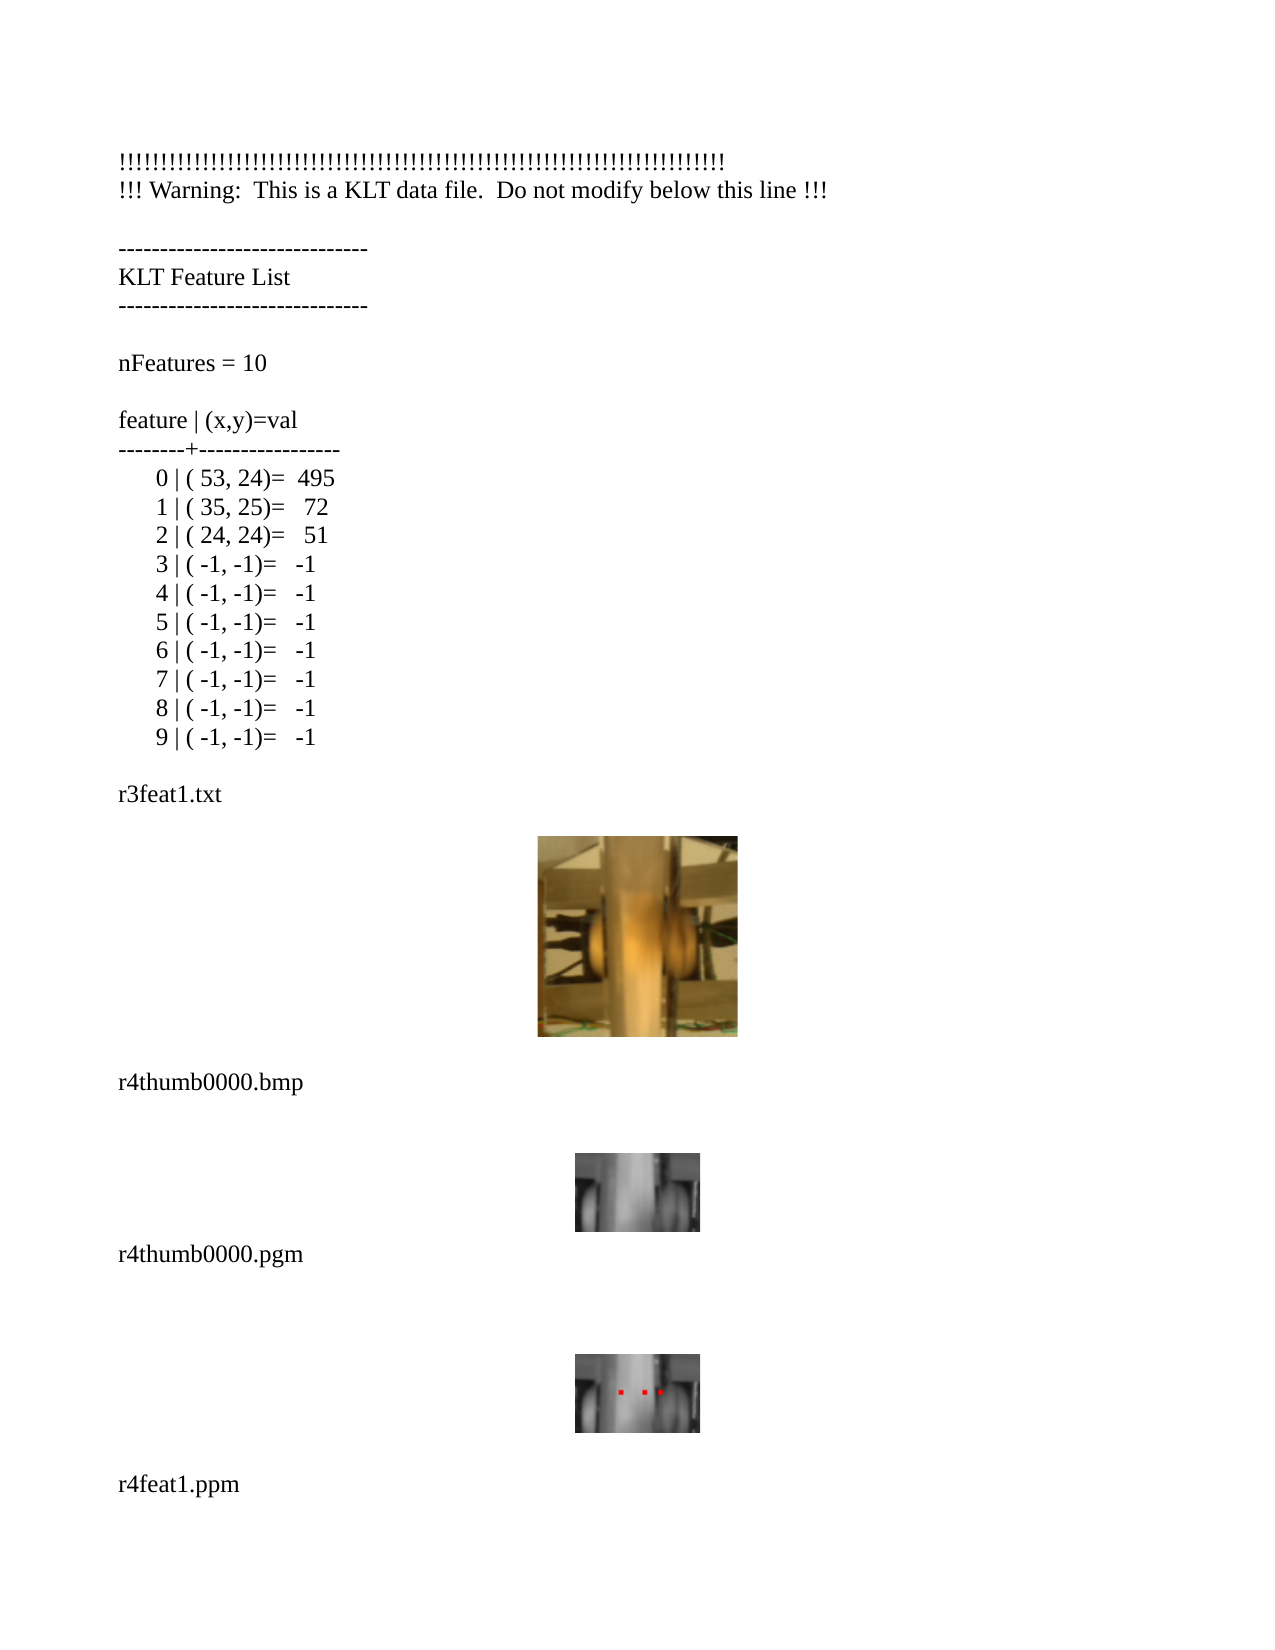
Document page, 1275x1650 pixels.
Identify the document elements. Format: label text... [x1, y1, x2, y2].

text 0 | ( 53, 24)= 495 [118, 463, 1157, 492]
text 4 | ( -1, -1)= -1 [118, 578, 1157, 607]
text r4thumb0000.pgm [118, 1239, 1157, 1268]
text r4feat1.ppm [118, 1469, 1157, 1498]
text 5 | ( -1, -1)= -1 [118, 607, 1157, 636]
text 9 | ( -1, -1)= -1 [118, 722, 1157, 751]
text nFeatures = 10 [118, 348, 1157, 377]
text feature | (x,y)=val [118, 406, 1157, 434]
text r3feat1.txt [118, 779, 1157, 808]
text 7 | ( -1, -1)= -1 [118, 664, 1157, 693]
text 3 | ( -1, -1)= -1 [118, 549, 1157, 578]
text !!!!!!!!!!!!!!!!!!!!!!!!!!!!!!!!!!!!!!!!!!!!!!!!!!!!!!!!!!!!!!!!!!!!!!!!! [118, 147, 1157, 176]
text 8 | ( -1, -1)= -1 [118, 693, 1157, 722]
text 2 | ( 24, 24)= 51 [118, 521, 1157, 549]
text KLT Feature List [118, 262, 1157, 291]
text ------------------------------ [118, 291, 1157, 319]
text 6 | ( -1, -1)= -1 [118, 636, 1157, 664]
text 1 | ( 35, 25)= 72 [118, 492, 1157, 521]
text --------+----------------- [118, 434, 1157, 463]
text ------------------------------ [118, 233, 1157, 262]
text r4thumb0000.bmp [118, 1067, 1157, 1096]
picture [575, 1354, 700, 1433]
text !!! Warning: This is a KLT data file. Do not modify below this line !!! [118, 176, 1157, 204]
picture [575, 1153, 700, 1232]
picture [537, 836, 738, 1037]
